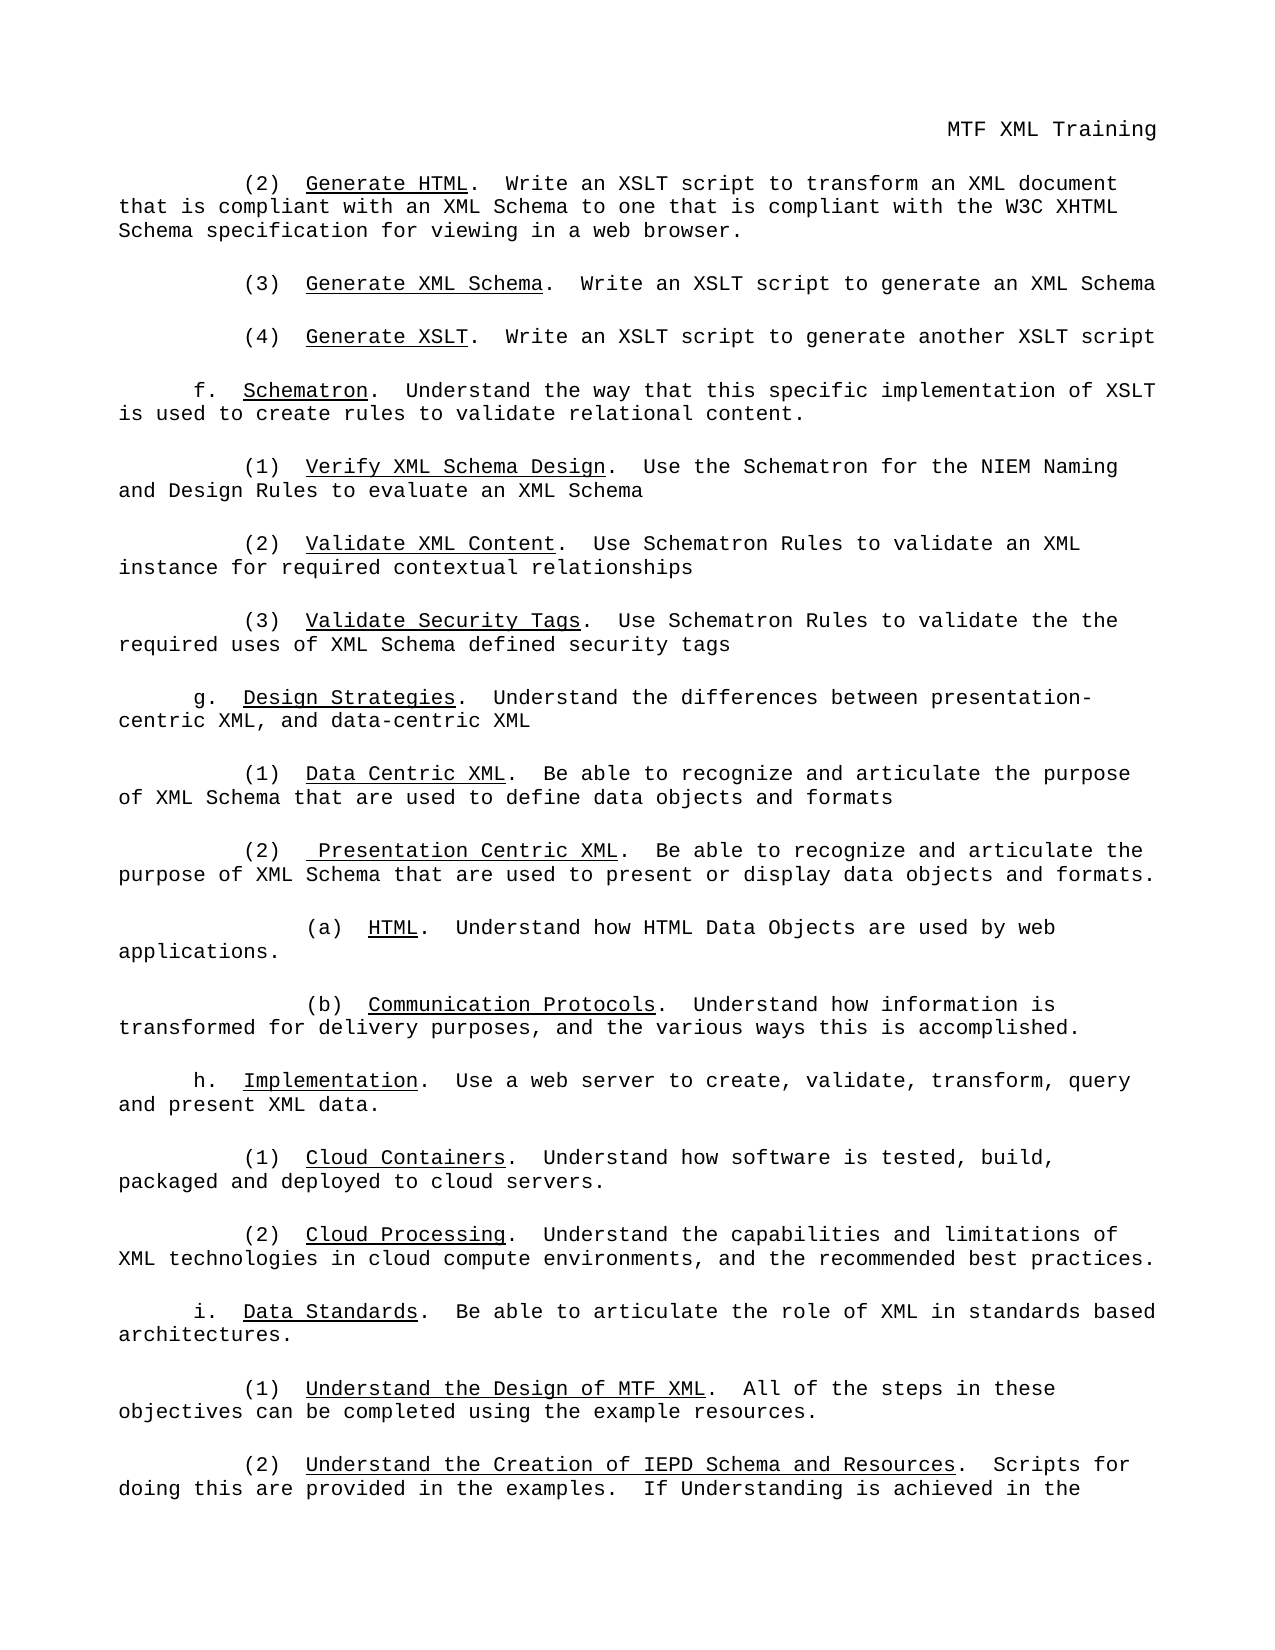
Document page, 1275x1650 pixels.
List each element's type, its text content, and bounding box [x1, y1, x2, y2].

text (1) Verify XML Schema Design. Use the Schematron for the NIEM Naming and Design Rules to evaluate an XML Schema [118, 456, 1157, 504]
text f. Schematron. Understand the way that this specific implementation of XSLT is used to create rules to validate relational content. [118, 379, 1157, 427]
text (b) Communication Protocols. Understand how information is transformed for delivery purposes, and the various ways this is accomplished. [118, 994, 1157, 1041]
text (2) Generate HTML. Write an XSLT script to transform an XML document that is compliant with an XML Schema to one that is compliant with the W3C XHTML Schema specification for viewing in a web browser. [118, 173, 1157, 244]
text (3) Generate XML Schema. Write an XSLT script to generate an XML Schema [118, 273, 1157, 297]
text (2) Cloud Processing. Understand the capabilities and limitations of XML technologies in cloud compute environments, and the recommended best practices. [118, 1224, 1157, 1271]
text (1) Cloud Containers. Understand how software is tested, build, packaged and deployed to cloud servers. [118, 1147, 1157, 1194]
text (2) Presentation­ Centric XML. Be able to recognize and articulate the purpose of XML Schema that are used to present or display data objects and formats. [118, 840, 1157, 887]
text (a) HTML. Understand how HTML Data Objects are used by web applications. [118, 917, 1157, 964]
text (2) Understand the Creation of IEPD Schema and Resources. Scripts for doing this are provided in the examples. If Understanding is achieved in the [118, 1454, 1157, 1502]
text (2) Validate XML Content. Use Schematron Rules to validate an XML instance for required contextual relationships [118, 533, 1157, 580]
text (1) Data­ Centric XML. Be able to recognize and articulate the purpose of XML Schema that are used to define data objects and formats [118, 763, 1157, 811]
text i. Data Standards. Be able to articulate the role of XML in standards based architectures. [118, 1301, 1157, 1348]
text h. Implementation. Use a web server to create, validate, transform, query and present XML data. [118, 1071, 1157, 1118]
text (4) Generate XSLT. Write an XSLT script to generate another XSLT script [118, 326, 1157, 350]
text (1) Understand the Design of MTF XML. All of the steps in these objectives can be completed using the example resources. [118, 1378, 1157, 1425]
text g. Design Strategies. Understand the differences between presentation-centric XML, and data-centric XML [118, 687, 1157, 734]
text (3) Validate Security Tags. Use Schematron Rules to validate the the required uses of XML Schema defined security tags [118, 610, 1157, 657]
